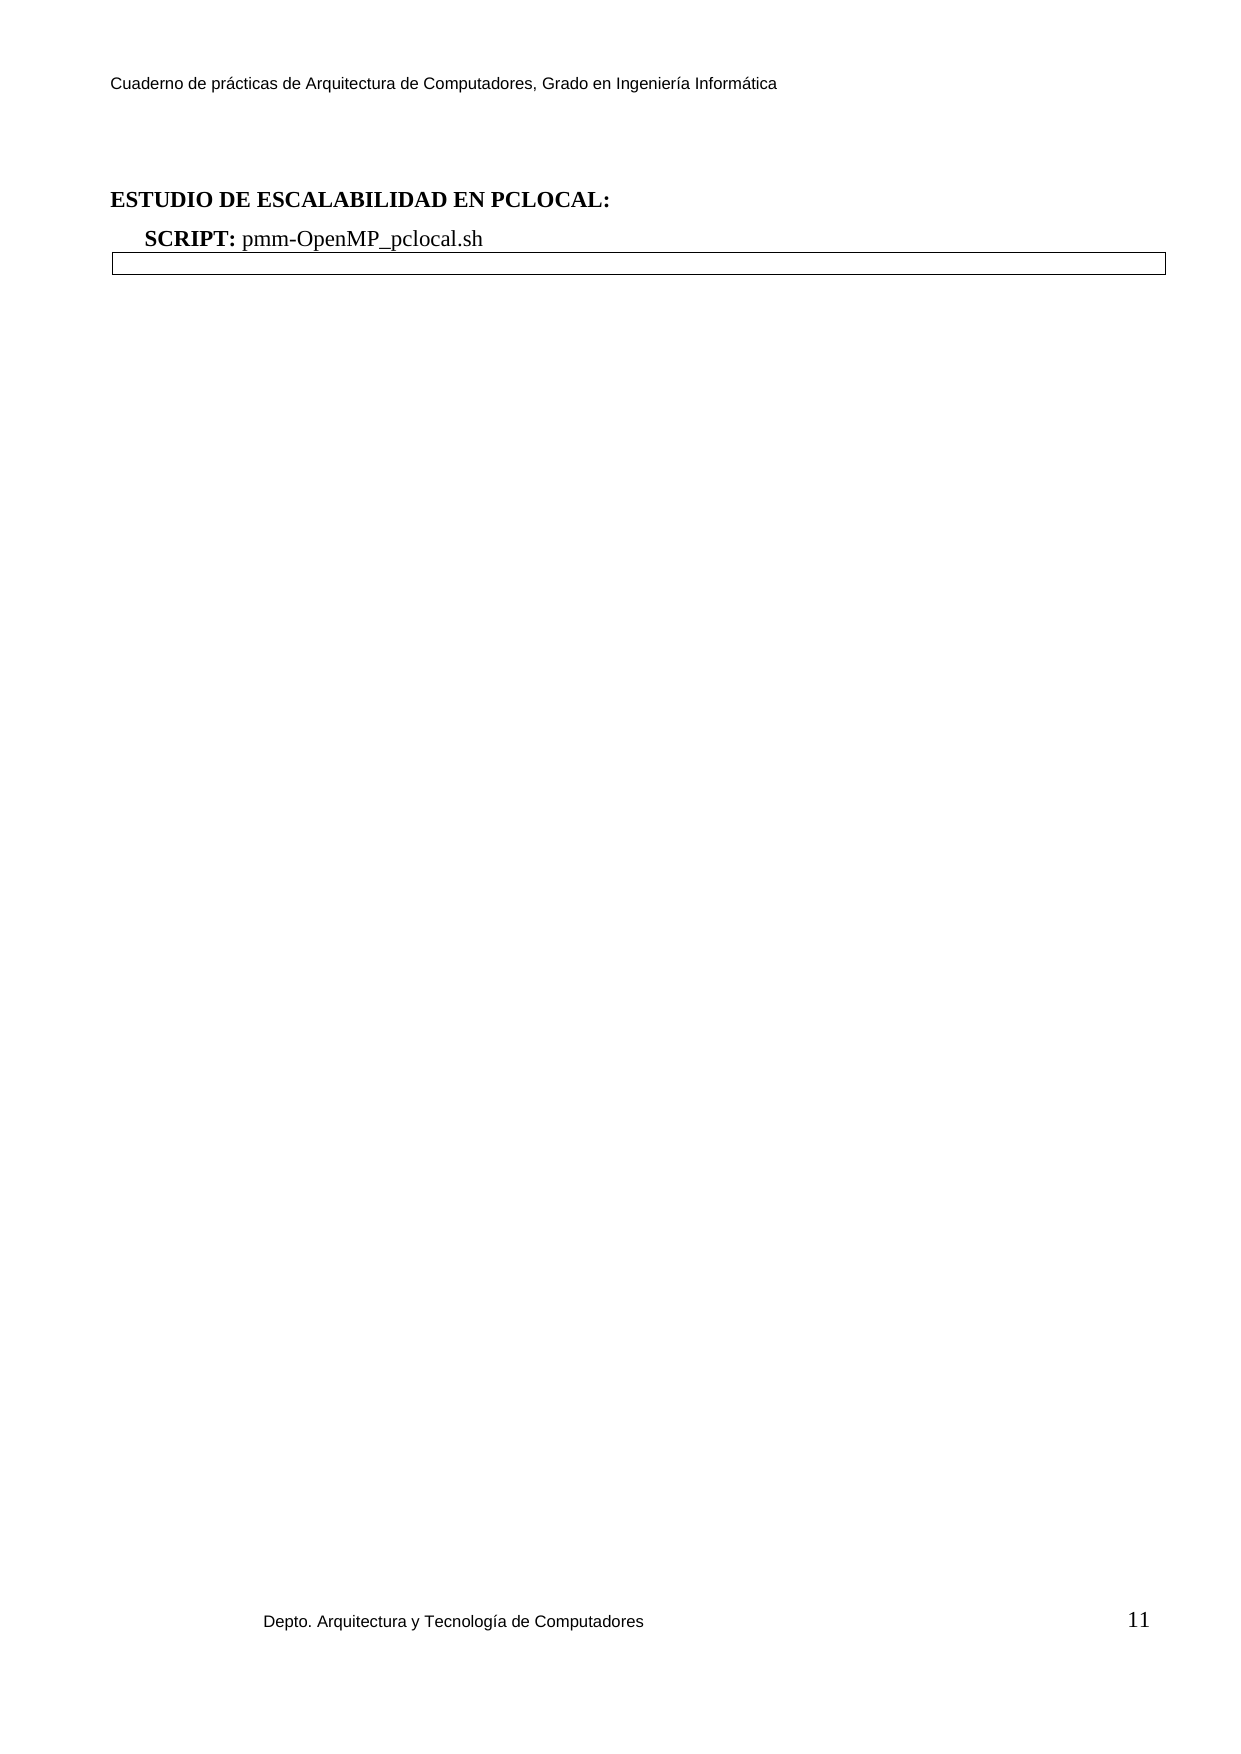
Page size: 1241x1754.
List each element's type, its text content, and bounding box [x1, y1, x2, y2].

table_header [113, 253, 1165, 274]
list ESTUDIO DE ESCALABILIDAD EN PCLOCAL: [110, 187, 1150, 213]
list SCRIPT: pmm-OpenMP_pclocal.sh [110, 225, 1150, 252]
